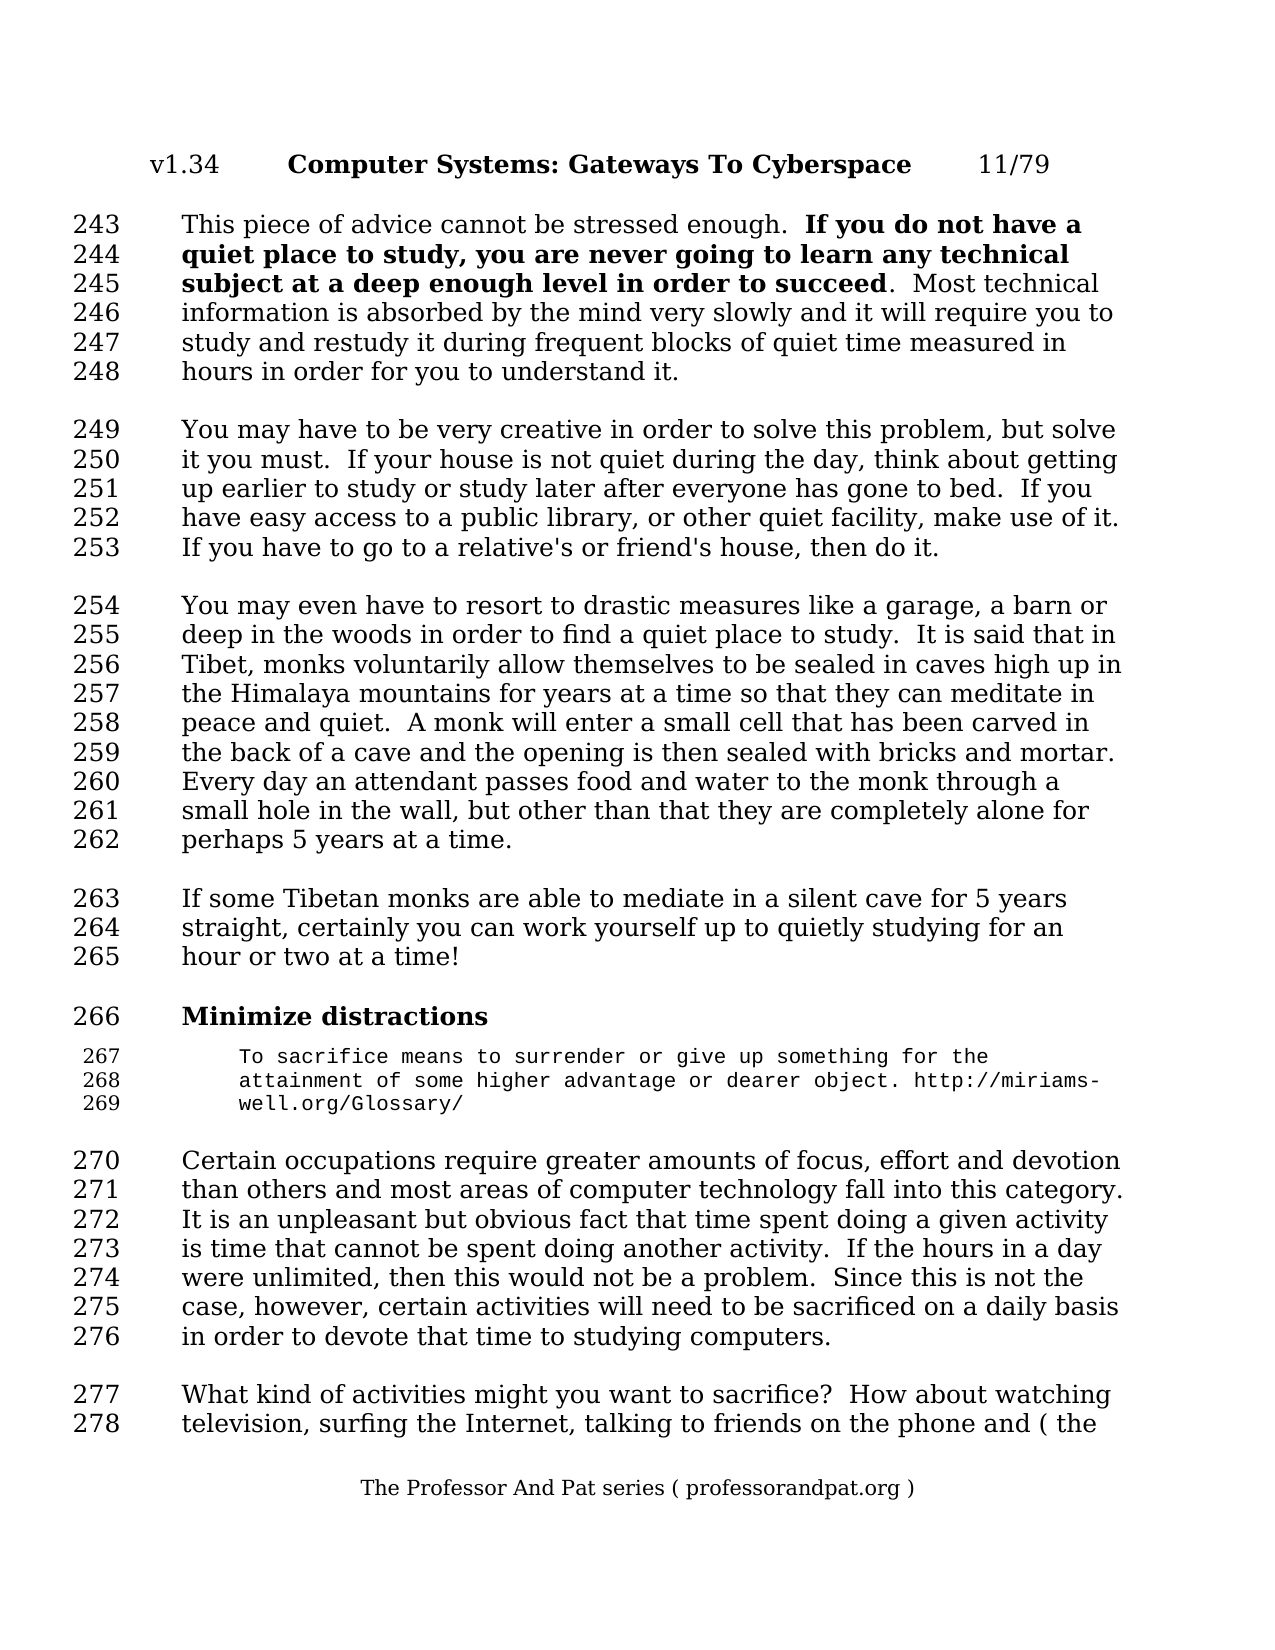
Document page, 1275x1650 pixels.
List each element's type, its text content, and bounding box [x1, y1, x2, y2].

text What kind of activities might you want to sacrifice? How about watching television, surfing the Internet, talking to friends on the phone and ( the [181, 1380, 1125, 1439]
list To sacrifice means to surrender or give up something for the attainment of some higher advantage or dearer object. http://miriams-well.org/Glossary/ [209, 1046, 1125, 1117]
subtitle Minimize distractions [181, 1002, 1125, 1031]
text You may even have to resort to drastic measures like a garage, a barn or deep in the woods in order to find a quiet place to study. It is said that in Tibet, monks voluntarily allow themselves to be sealed in caves high up in the Himalaya mountains for years at a time so that they can meditate in peace and quiet. A monk will enter a small cell that has been carved in the back of a cave and the opening is then sealed with bricks and mortar. Every day an attendant passes food and water to the monk through a small hole in the wall, but other than that they are completely alone for perhaps 5 years at a time. [181, 591, 1125, 855]
text You may have to be very creative in order to solve this problem, but solve it you must. If your house is not quiet during the day, think about getting up earlier to study or study later after everyone has gone to bed. If you have easy access to a public library, or other quiet facility, make use of it. If you have to go to a relative's or friend's house, then do it. [181, 416, 1125, 562]
text If some Tibetan monks are able to mediate in a silent cave for 5 years straight, certainly you can work yourself up to quietly studying for an hour or two at a time! [181, 884, 1125, 972]
text This piece of advice cannot be stressed enough. If you do not have a quiet place to study, you are never going to learn any technical subject at a deep enough level in order to succeed. Most technical information is absorbed by the mind very slowly and it will require you to study and restudy it during frequent blocks of quiet time measured in hours in order for you to understand it. [181, 210, 1125, 386]
text Certain occupations require greater amounts of focus, effort and devotion than others and most areas of computer technology fall into this category. It is an unpleasant but obvious fact that time spent doing a given activity is time that cannot be spent doing another activity. If the hours in a day were unlimited, then this would not be a problem. Since this is not the case, however, certain activities will need to be sacrificed on a daily basis in order to devote that time to studying computers. [181, 1146, 1125, 1351]
